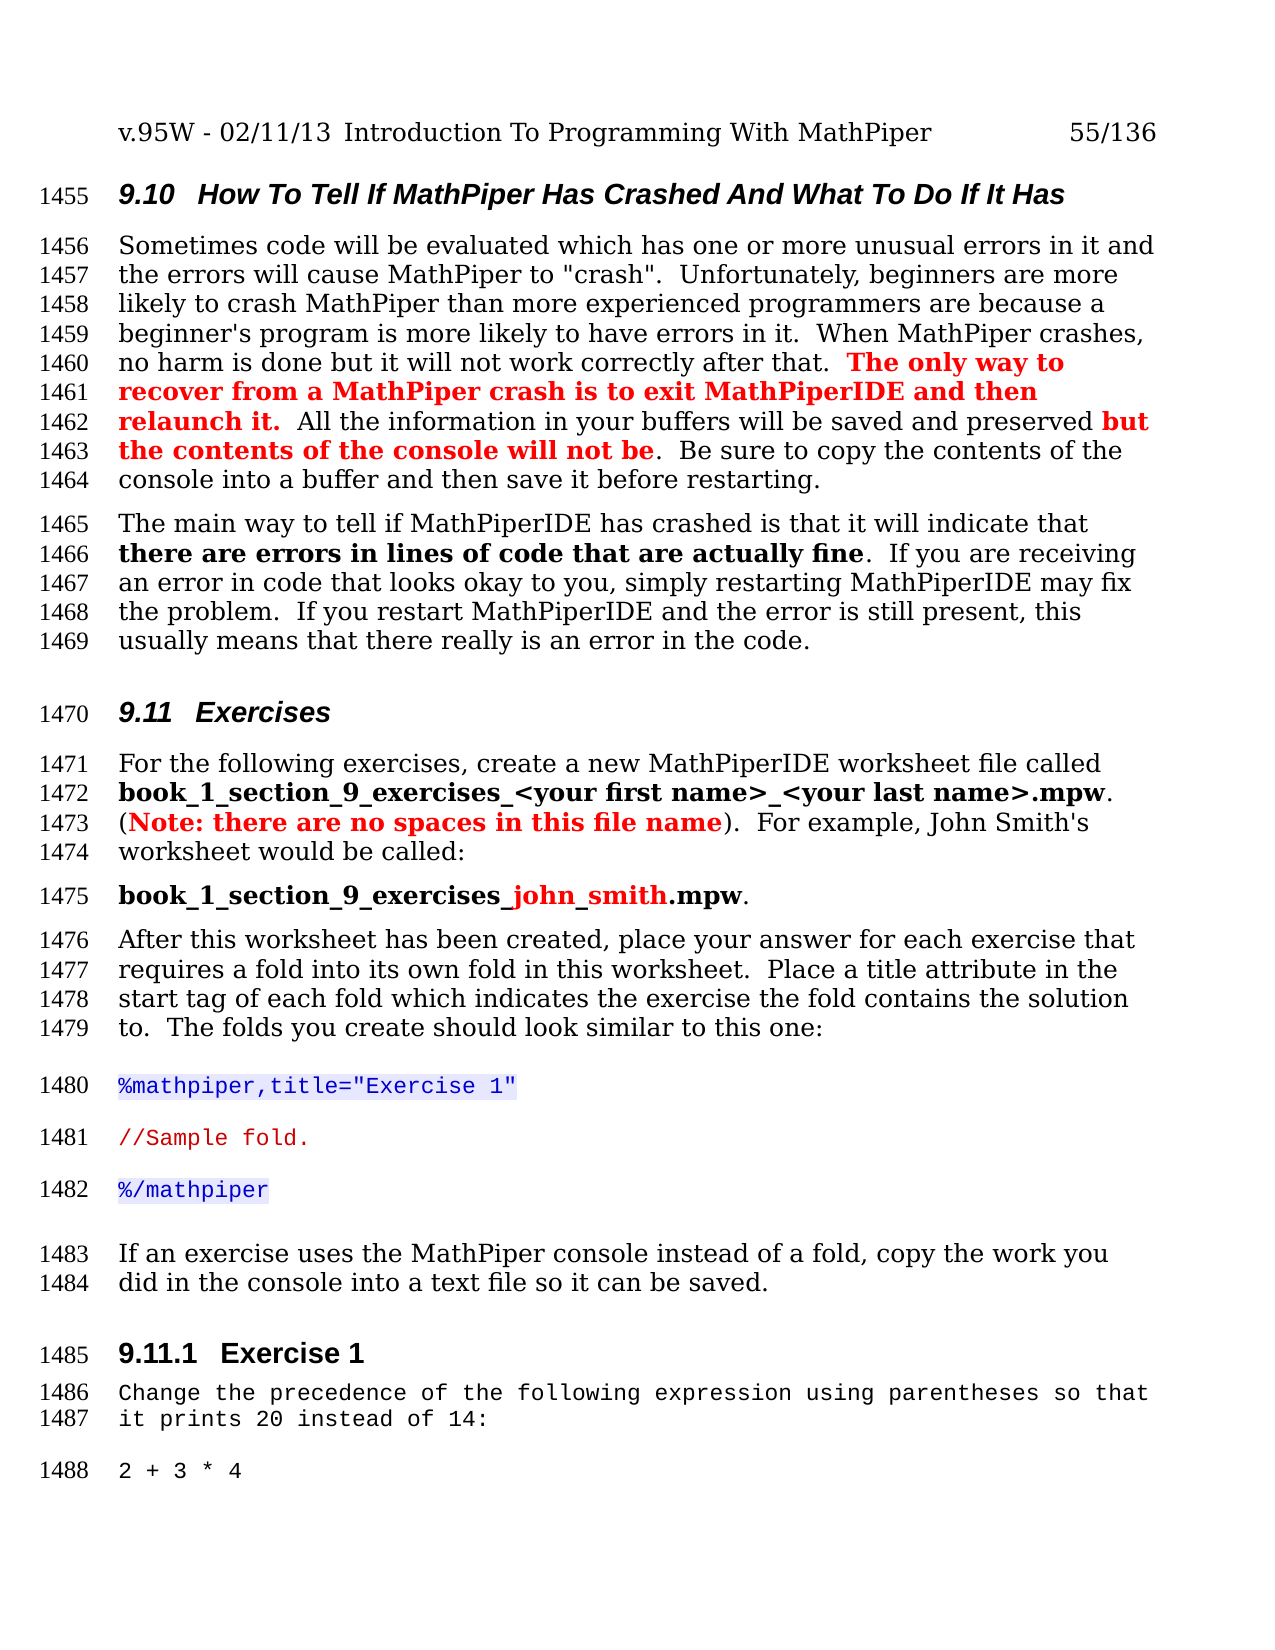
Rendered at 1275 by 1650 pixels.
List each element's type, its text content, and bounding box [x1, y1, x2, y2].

text Change the precedence of the following expression using parentheses so that it prints 20 instead of 14: [118, 1382, 1157, 1434]
text //Sample fold. [118, 1126, 1157, 1152]
text For the following exercises, create a new MathPiperIDE worksheet file called book_1_section_9_exercises_<your first name>_<your last name>.mpw. (Note: there are no spaces in this file name). For example, John Smith's worksheet would be called: [118, 749, 1157, 866]
text After this worksheet has been created, place your answer for each exercise that requires a fold into its own fold in this worksheet. Place a title attribute in the start tag of each fold which indicates the exercise the fold contains the solution to. The folds you create should look similar to this one: [118, 926, 1157, 1042]
text %mathpiper,title="Exercise 1" [118, 1074, 1157, 1100]
subtitle Exercise 1 [118, 1336, 1157, 1370]
text If an exercise uses the MathPiper console instead of a fold, copy the work you did in the console into a text file so it can be saved. [118, 1239, 1157, 1297]
text %/mathpiper [118, 1178, 1157, 1204]
text Sometimes code will be evaluated which has one or more unusual errors in it and the errors will cause MathPiper to "crash". Unfortunately, beginners are more likely to crash MathPiper than more experienced programmers are because a beginner's program is more likely to have errors in it. When MathPiper crashes, no harm is done but it will not work correctly after that. The only way to recover from a MathPiper crash is to exit MathPiperIDE and then relaunch it. All the information in your buffers will be saved and preserved but the contents of the console will not be. Be sure to copy the contents of the console into a buffer and then save it before restarting. [118, 231, 1157, 494]
subtitle How To Tell If MathPiper Has Crashed And What To Do If It Has [118, 177, 1157, 210]
subtitle Exercises [118, 695, 1157, 728]
text book_1_section_9_exercises_john_smith.mpw. [118, 881, 1157, 911]
text 2 + 3 * 4 [118, 1459, 1157, 1486]
text The main way to tell if MathPiperIDE has crashed is that it will indicate that there are errors in lines of code that are actually fine. If you are receiving an error in code that looks okay to you, simply restarting MathPiperIDE may fix the problem. If you restart MathPiperIDE and the error is still present, this usually means that there really is an error in the code. [118, 509, 1157, 656]
